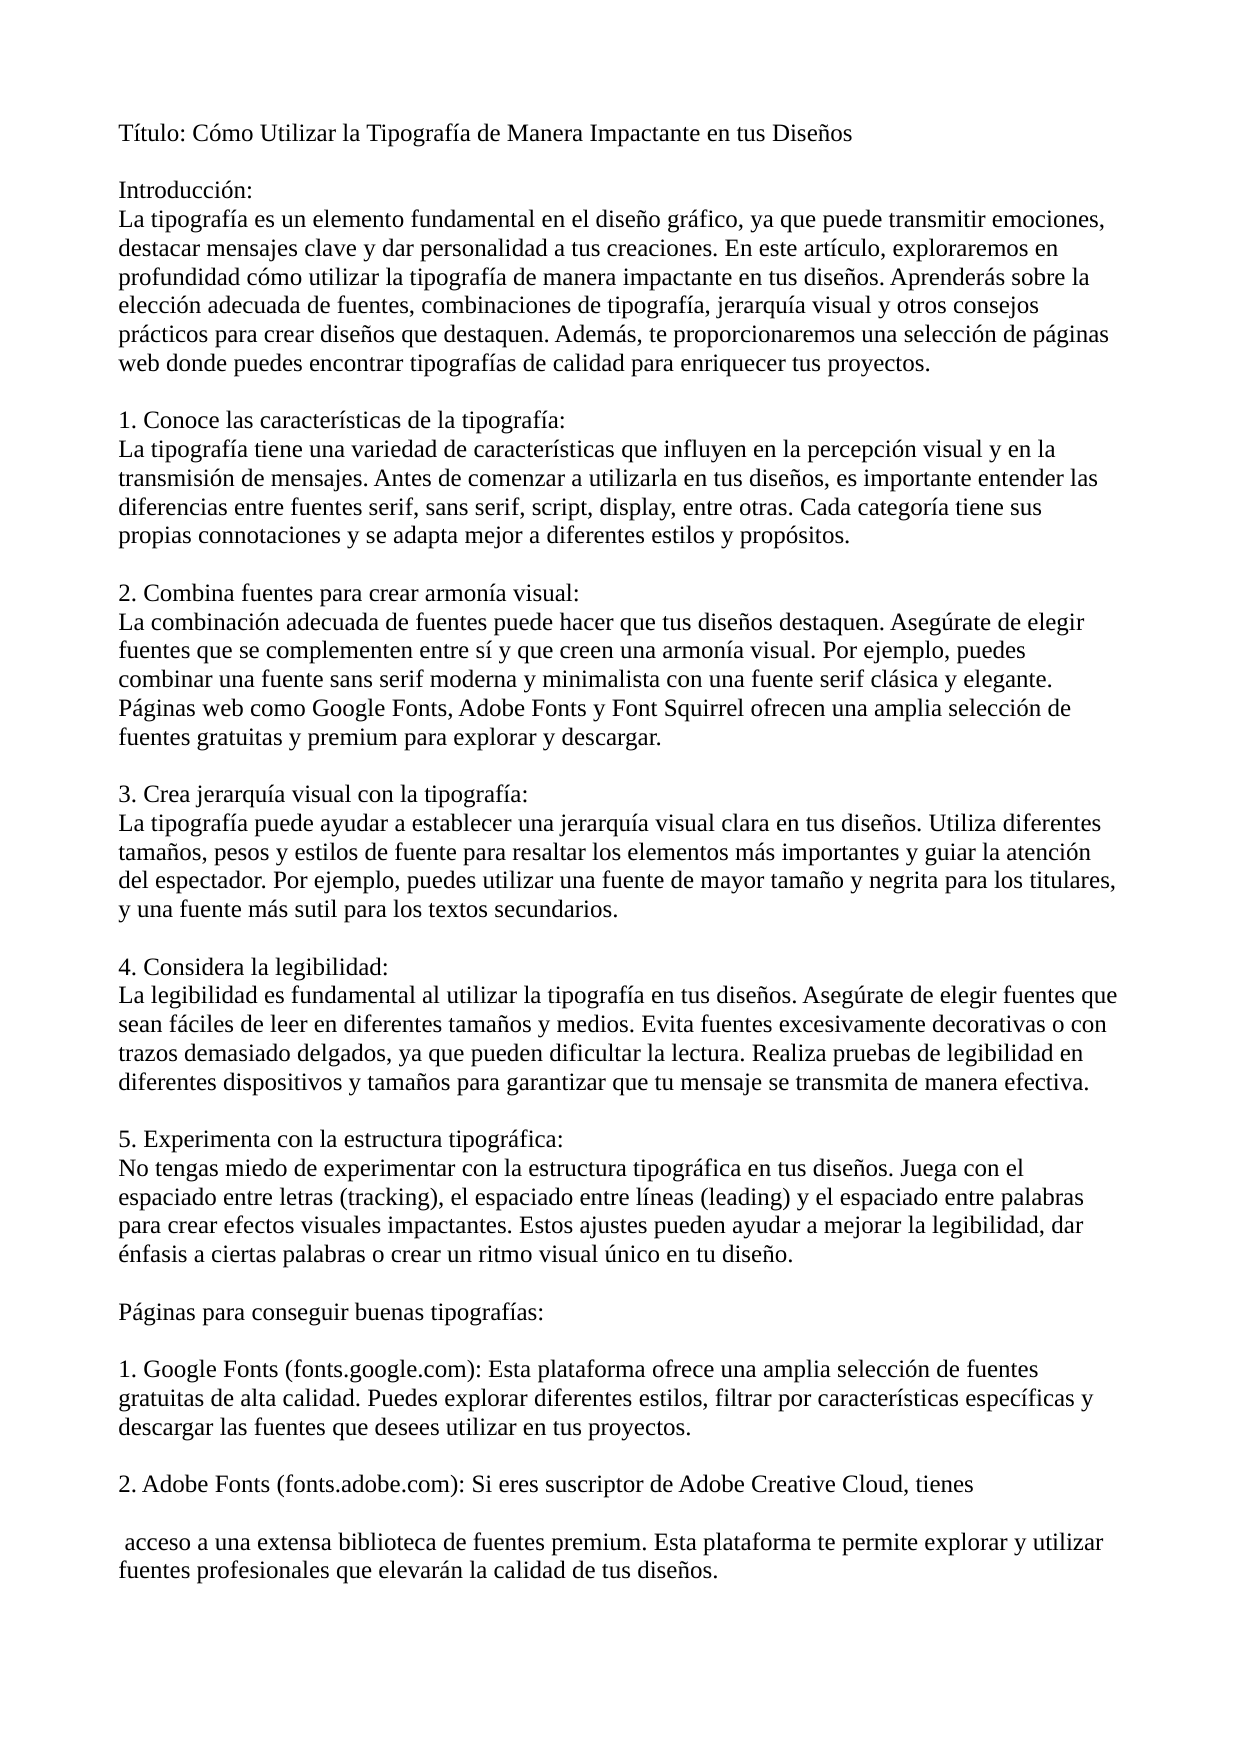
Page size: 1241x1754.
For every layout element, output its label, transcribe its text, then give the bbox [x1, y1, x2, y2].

text 1. Google Fonts (fonts.google.com): Esta plataforma ofrece una amplia selección de fuentes gratuitas de alta calidad. Puedes explorar diferentes estilos, filtrar por características específicas y descargar las fuentes que desees utilizar en tus proyectos. [118, 1354, 1122, 1441]
text La combinación adecuada de fuentes puede hacer que tus diseños destaquen. Asegúrate de elegir fuentes que se complementen entre sí y que creen una armonía visual. Por ejemplo, puedes combinar una fuente sans serif moderna y minimalista con una fuente serif clásica y elegante. Páginas web como Google Fonts, Adobe Fonts y Font Squirrel ofrecen una amplia selección de fuentes gratuitas y premium para explorar y descargar. [118, 607, 1122, 751]
text Introducción: [118, 176, 1122, 204]
text La legibilidad es fundamental al utilizar la tipografía en tus diseños. Asegúrate de elegir fuentes que sean fáciles de leer en diferentes tamaños y medios. Evita fuentes excesivamente decorativas o con trazos demasiado delgados, ya que pueden dificultar la lectura. Realiza pruebas de legibilidad en diferentes dispositivos y tamaños para garantizar que tu mensaje se transmita de manera efectiva. [118, 981, 1122, 1096]
text 5. Experimenta con la estructura tipográfica: [118, 1124, 1122, 1153]
text 3. Crea jerarquía visual con la tipografía: [118, 779, 1122, 808]
text La tipografía tiene una variedad de características que influyen en la percepción visual y en la transmisión de mensajes. Antes de comenzar a utilizarla en tus diseños, es importante entender las diferencias entre fuentes serif, sans serif, script, display, entre otras. Cada categoría tiene sus propias connotaciones y se adapta mejor a diferentes estilos y propósitos. [118, 434, 1122, 549]
text acceso a una extensa biblioteca de fuentes premium. Esta plataforma te permite explorar y utilizar fuentes profesionales que elevarán la calidad de tus diseños. [118, 1527, 1122, 1584]
text 2. Combina fuentes para crear armonía visual: [118, 578, 1122, 607]
text No tengas miedo de experimentar con la estructura tipográfica en tus diseños. Juega con el espaciado entre letras (tracking), el espaciado entre líneas (leading) y el espaciado entre palabras para crear efectos visuales impactantes. Estos ajustes pueden ayudar a mejorar la legibilidad, dar énfasis a ciertas palabras o crear un ritmo visual único en tu diseño. [118, 1153, 1122, 1268]
text Título: Cómo Utilizar la Tipografía de Manera Impactante en tus Diseños [118, 118, 1122, 147]
text 2. Adobe Fonts (fonts.adobe.com): Si eres suscriptor de Adobe Creative Cloud, tienes [118, 1469, 1122, 1498]
text Páginas para conseguir buenas tipografías: [118, 1297, 1122, 1326]
text 4. Considera la legibilidad: [118, 952, 1122, 981]
text 1. Conoce las características de la tipografía: [118, 406, 1122, 434]
text La tipografía puede ayudar a establecer una jerarquía visual clara en tus diseños. Utiliza diferentes tamaños, pesos y estilos de fuente para resaltar los elementos más importantes y guiar la atención del espectador. Por ejemplo, puedes utilizar una fuente de mayor tamaño y negrita para los titulares, y una fuente más sutil para los textos secundarios. [118, 808, 1122, 923]
text La tipografía es un elemento fundamental en el diseño gráfico, ya que puede transmitir emociones, destacar mensajes clave y dar personalidad a tus creaciones. En este artículo, exploraremos en profundidad cómo utilizar la tipografía de manera impactante en tus diseños. Aprenderás sobre la elección adecuada de fuentes, combinaciones de tipografía, jerarquía visual y otros consejos prácticos para crear diseños que destaquen. Además, te proporcionaremos una selección de páginas web donde puedes encontrar tipografías de calidad para enriquecer tus proyectos. [118, 204, 1122, 377]
